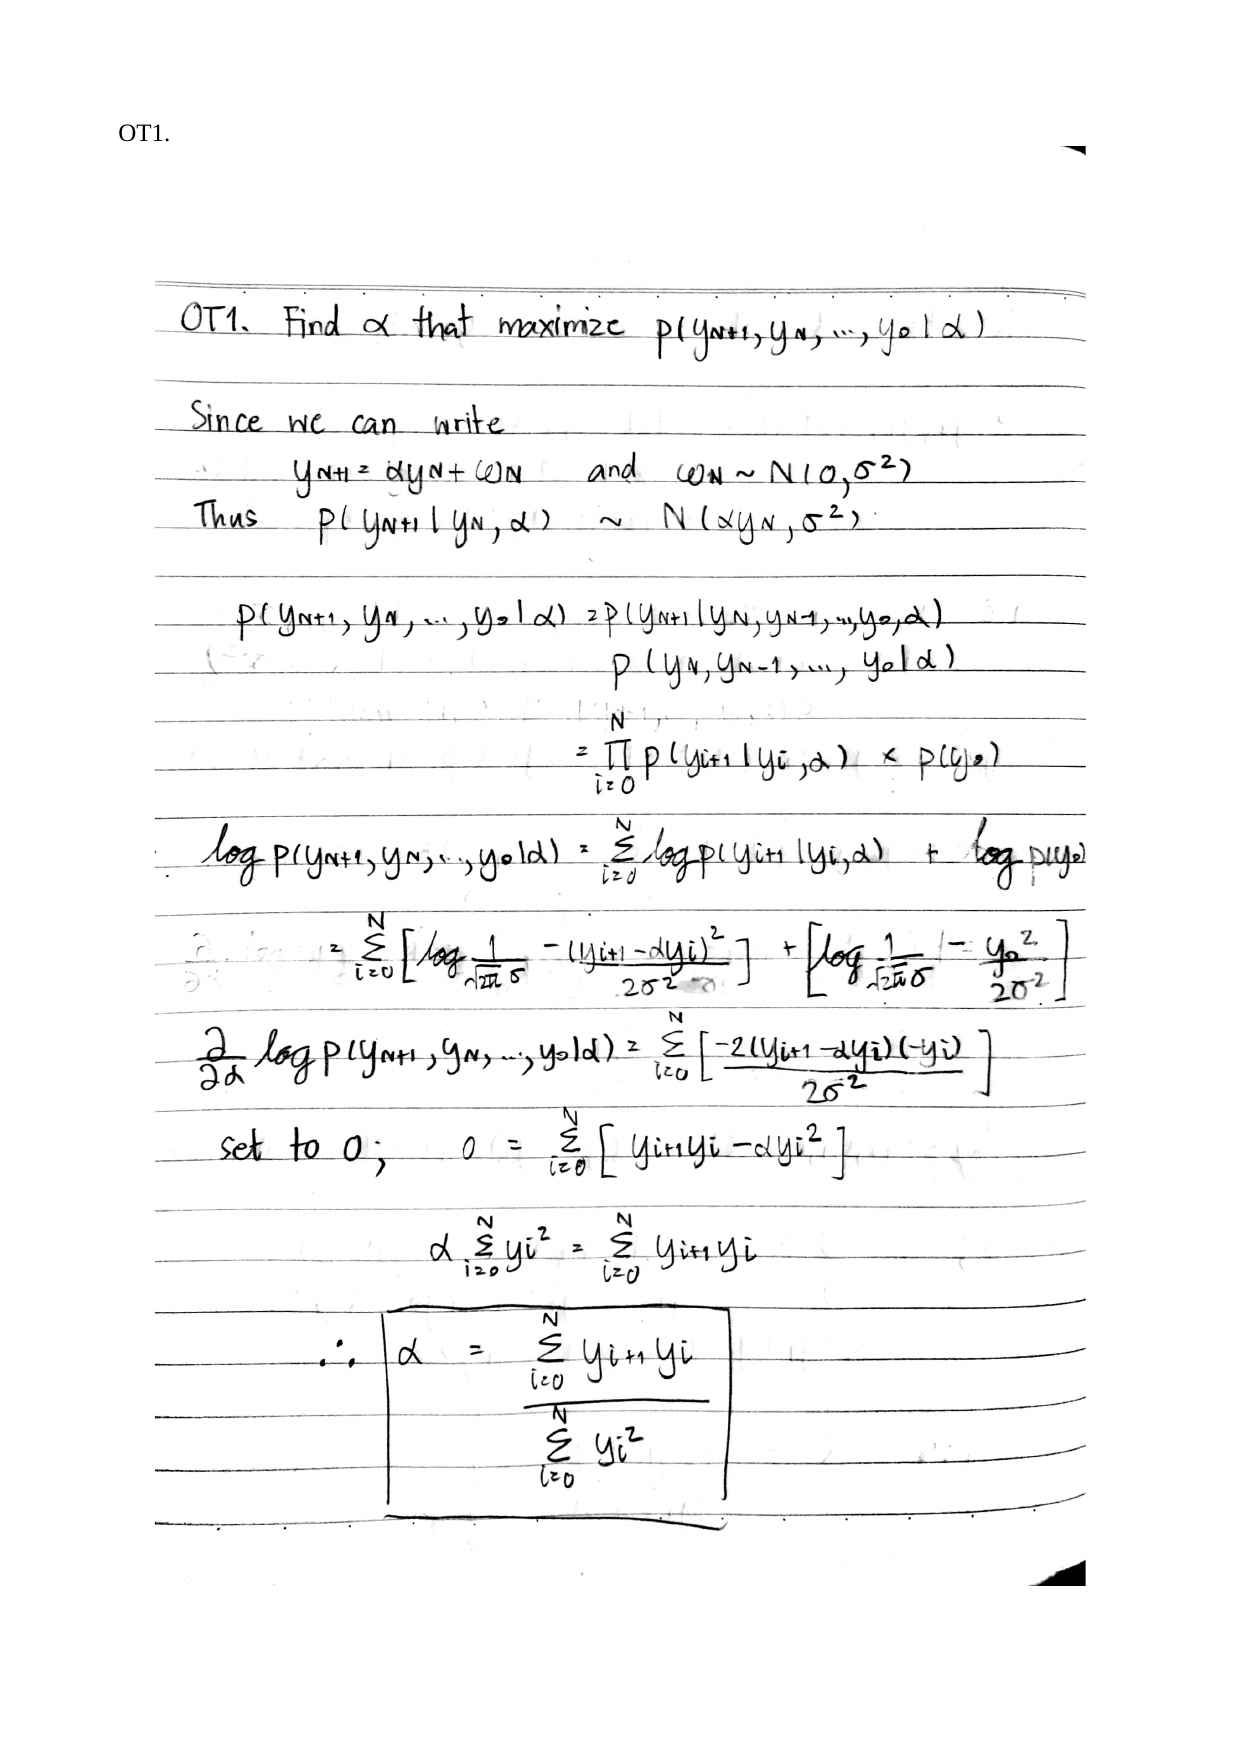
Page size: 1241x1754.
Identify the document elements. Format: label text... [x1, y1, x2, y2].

text OT1. [118, 118, 1122, 147]
picture [154, 146, 1086, 1586]
